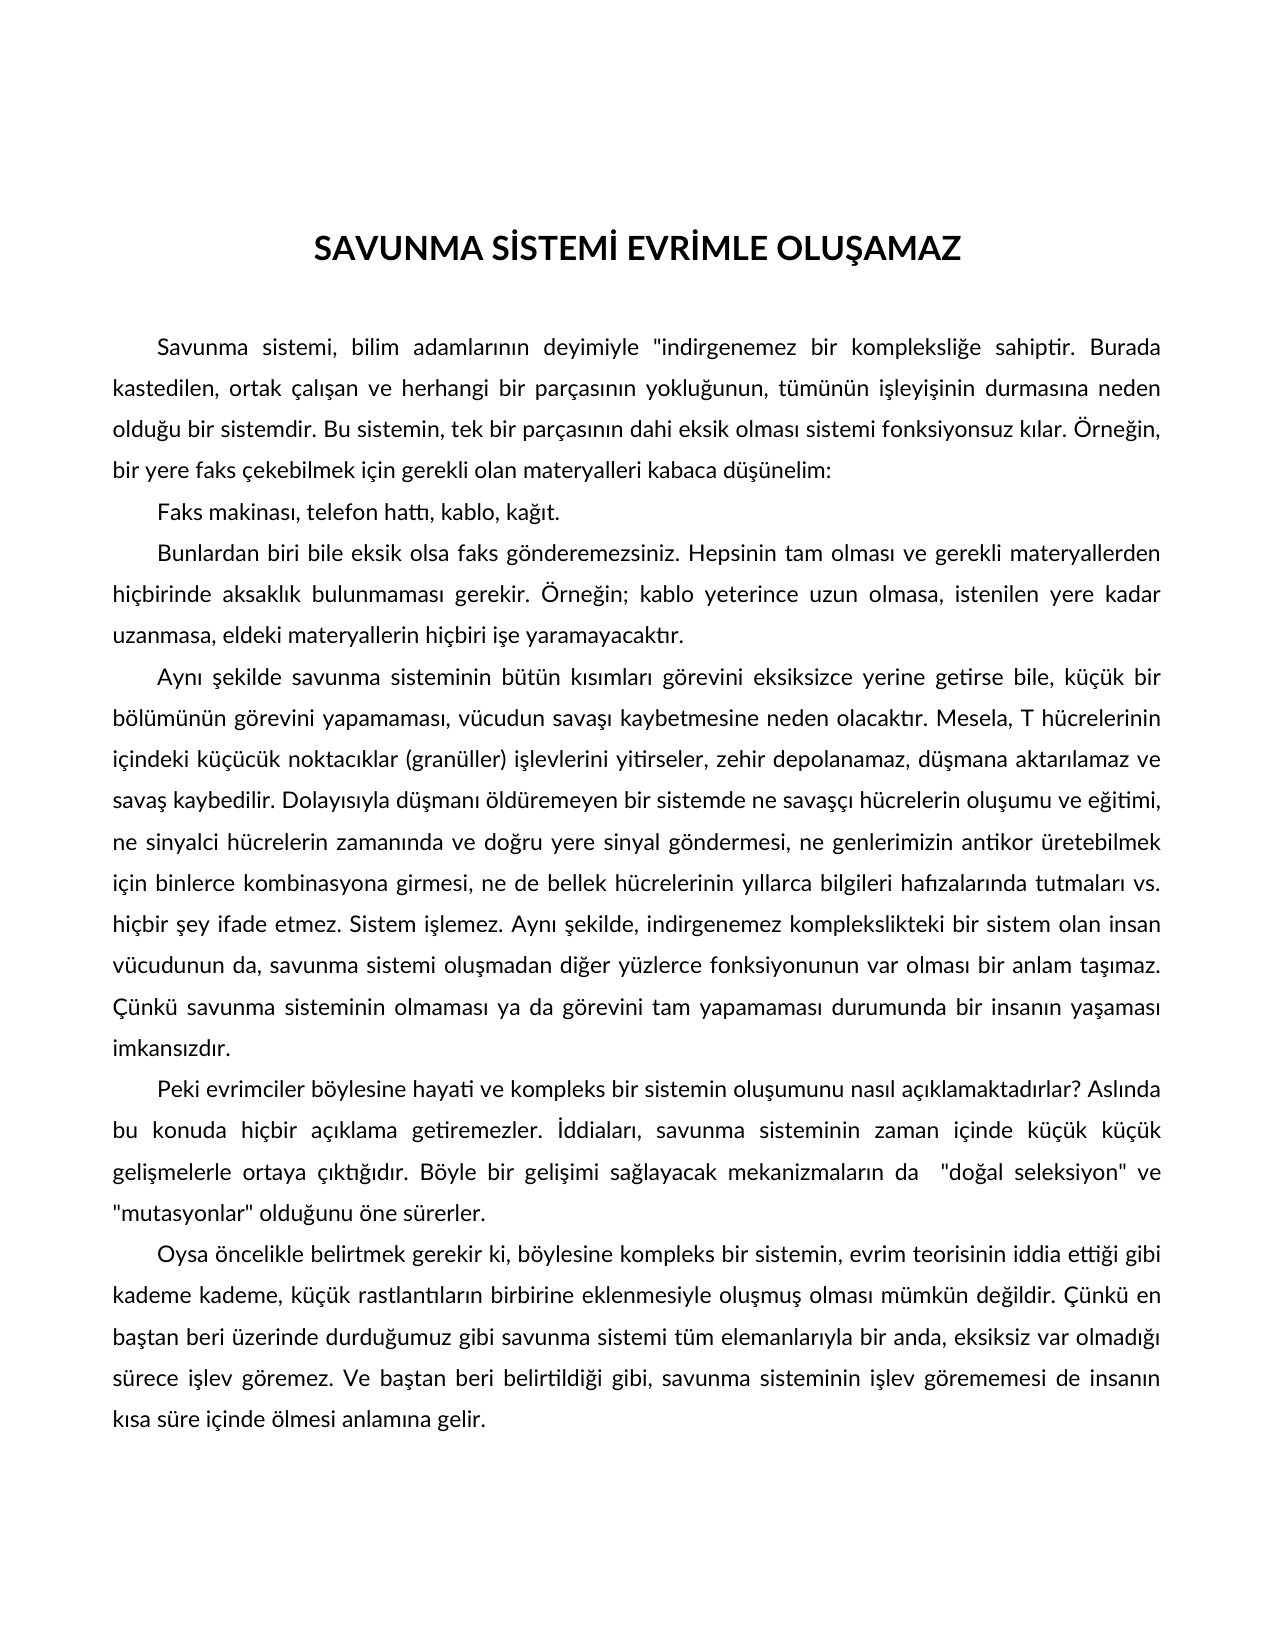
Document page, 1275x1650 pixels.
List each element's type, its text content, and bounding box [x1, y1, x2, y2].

text Peki evrimciler böylesine hayati ve kompleks bir sistemin oluşumunu nasıl açıklamaktadırlar? Aslında bu konuda hiçbir açıklama getiremezler. İddiaları, savunma sisteminin zaman içinde küçük küçük gelişmelerle ortaya çıktığıdır. Böyle bir gelişimi sağlayacak mekanizmaların da "doğal seleksiyon" ve "mutasyonlar" olduğunu öne sürerler. [112, 1075, 1162, 1226]
text Savunma sistemi, bilim adamlarının deyimiyle "indirgenemez bir kompleksliğe sahiptir. Burada kastedilen, ortak çalışan ve herhangi bir parçasının yokluğunun, tümünün işleyişinin durmasına neden olduğu bir sistemdir. Bu sistemin, tek bir parçasının dahi eksik olması sistemi fonksiyonsuz kılar. Örneğin, bir yere faks çekebilmek için gerekli olan materyalleri kabaca düşünelim: [112, 333, 1162, 484]
text Bunlardan biri bile eksik olsa faks gönderemezsiniz. Hepsinin tam olması ve gerekli materyallerden hiçbirinde aksaklık bulunmaması gerekir. Örneğin; kablo yeterince uzun olmasa, istenilen yere kadar uzanmasa, eldeki materyallerin hiçbiri işe yaramayacaktır. [112, 539, 1162, 649]
text Oysa öncelikle belirtmek gerekir ki, böylesine kompleks bir sistemin, evrim teorisinin iddia ettiği gibi kademe kademe, küçük rastlantıların birbirine eklenmesiyle oluşmuş olması mümkün değildir. Çünkü en baştan beri üzerinde durduğumuz gibi savunma sistemi tüm elemanlarıyla bir anda, eksiksiz var olmadığı sürece işlev göremez. Ve baştan beri belirtildiği gibi, savunma sisteminin işlev görememesi de insanın kısa süre içinde ölmesi anlamına gelir. [112, 1240, 1162, 1433]
text Faks makinası, telefon hattı, kablo, kağıt. [112, 498, 1162, 525]
text Aynı şekilde savunma sisteminin bütün kısımları görevini eksiksizce yerine getirse bile, küçük bir bölümünün görevini yapamaması, vücudun savaşı kaybetmesine neden olacaktır. Mesela, T hücrelerinin içindeki küçücük noktacıklar (granüller) işlevlerini yitirseler, zehir depolanamaz, düşmana aktarılamaz ve savaş kaybedilir. Dolayısıyla düşmanı öldüremeyen bir sistemde ne savaşçı hücrelerin oluşumu ve eğitimi, ne sinyalci hücrelerin zamanında ve doğru yere sinyal göndermesi, ne genlerimizin antikor üretebilmek için binlerce kombinasyona girmesi, ne de bellek hücrelerinin yıllarca bilgileri hafızalarında tutmaları vs. hiçbir şey ifade etmez. Sistem işlemez. Aynı şekilde, indirgenemez komplekslikteki bir sistem olan insan vücudunun da, savunma sistemi oluşmadan diğer yüzlerce fonksiyonunun var olması bir anlam taşımaz. Çünkü savunma sisteminin olmaması ya da görevini tam yapamaması durumunda bir insanın yaşaması imkansızdır. [112, 663, 1162, 1061]
text SAVUNMA SİSTEMİ EVRİMLE OLUŞAMAZ [112, 228, 1162, 268]
